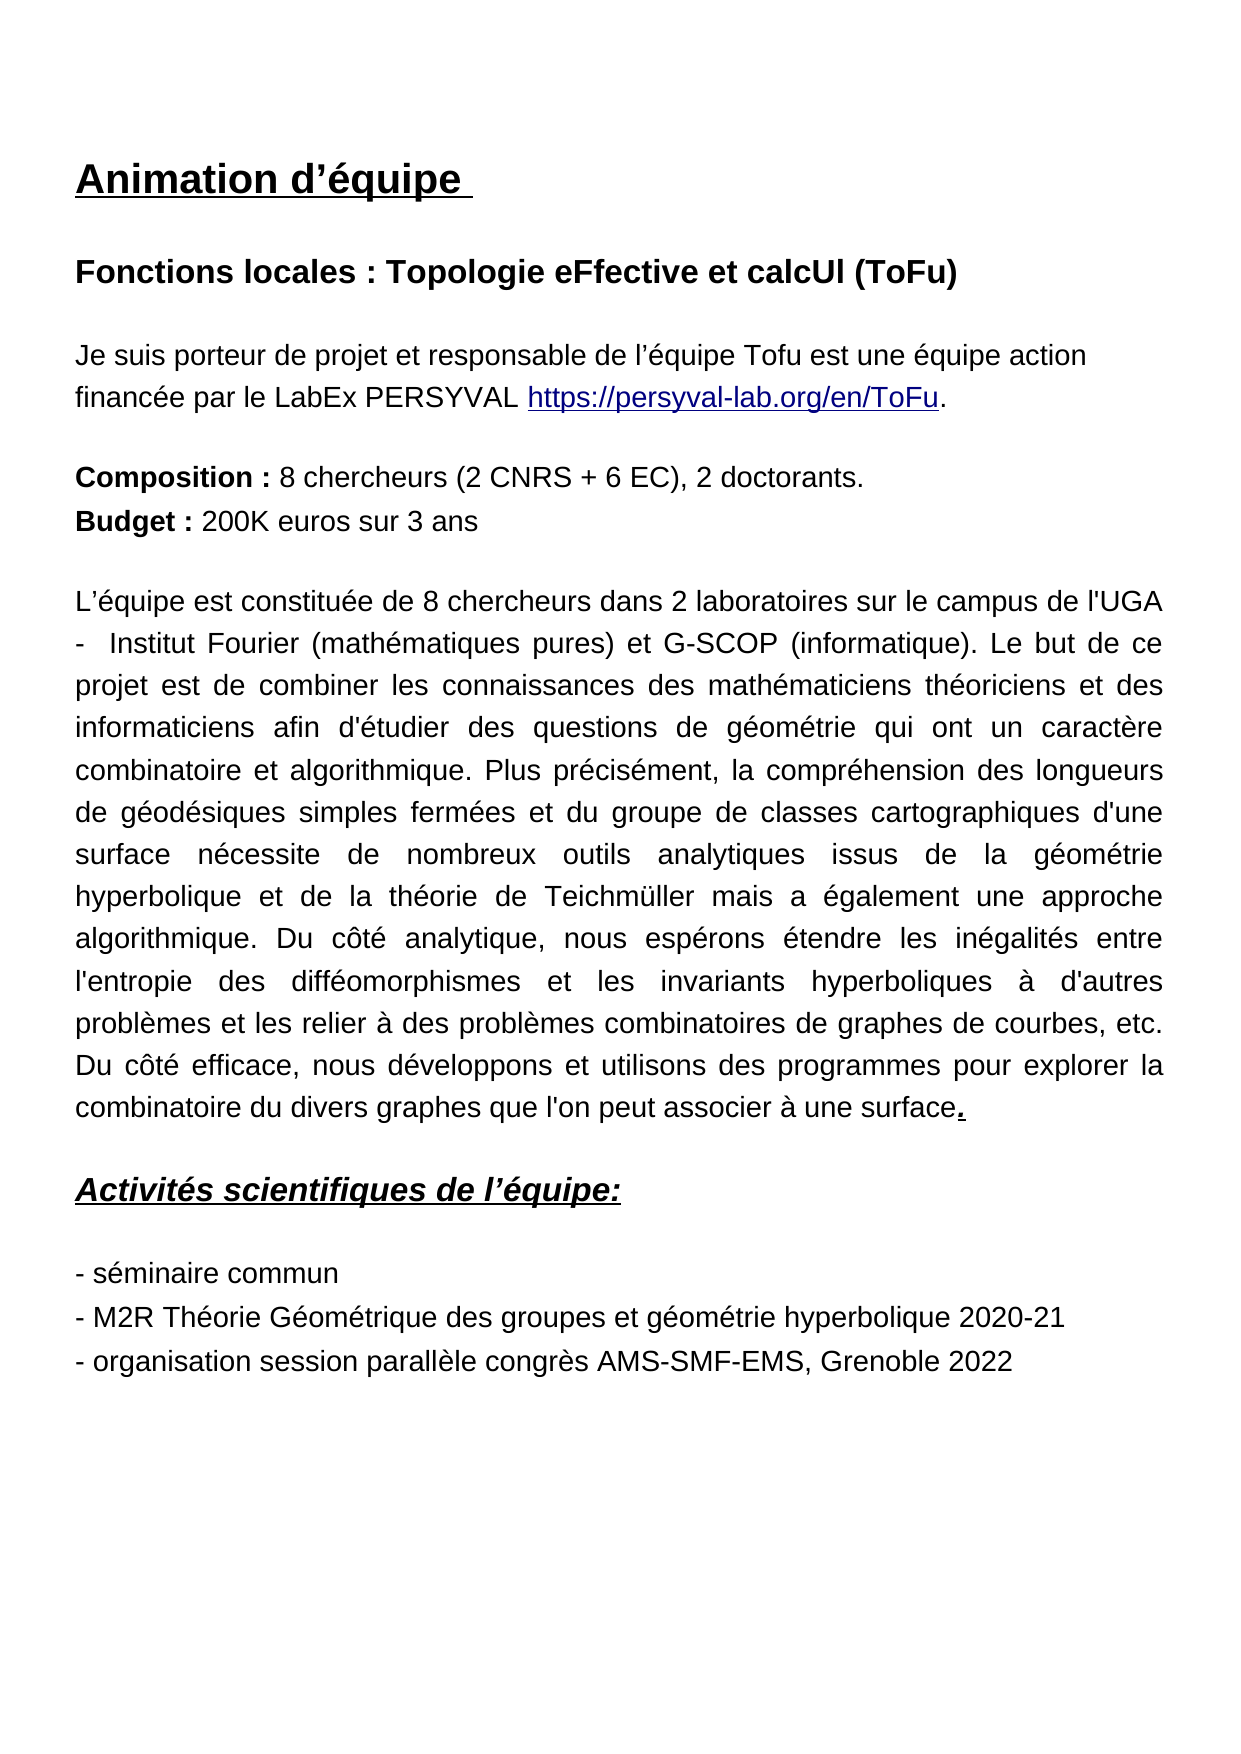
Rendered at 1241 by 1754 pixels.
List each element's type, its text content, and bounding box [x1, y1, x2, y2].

text - séminaire commun [75, 1256, 1165, 1289]
text Activités scientifiques de l’équipe: [75, 1170, 1165, 1208]
text Budget : 200K euros sur 3 ans [75, 504, 1165, 538]
text Je suis porteur de projet et responsable de l’équipe Tofu est une équipe action financée par le LabEx PERSYVAL https://persyval-lab.org/en/ToFu. [75, 338, 1165, 414]
text - M2R Théorie Géométrique des groupes et géométrie hyperbolique 2020-21 [75, 1300, 1165, 1333]
text L’équipe est constituée de 8 chercheurs dans 2 laboratoires sur le campus de l'UGA - Institut Fourier (mathématiques pures) et G-SCOP (informatique). Le but de ce projet est de combiner les connaissances des mathématiciens théoriciens et des informaticiens afin d'étudier des questions de géométrie qui ont un caractère combinatoire et algorithmique. Plus précisément, la compréhension des longueurs de géodésiques simples fermées et du groupe de classes cartographiques d'une surface nécessite de nombreux outils analytiques issus de la géométrie hyperbolique et de la théorie de Teichmüller mais a également une approche algorithmique. Du côté analytique, nous espérons étendre les inégalités entre l'entropie des difféomorphismes et les invariants hyperboliques à d'autres problèmes et les relier à des problèmes combinatoires de graphes de courbes, etc. Du côté efficace, nous développons et utilisons des programmes pour explorer la combinatoire du divers graphes que l'on peut associer à une surface. [75, 584, 1165, 1124]
text - organisation session parallèle congrès AMS-SMF-EMS, Grenoble 2022 [75, 1344, 1165, 1377]
text Fonctions locales : Topologie eFfective et calcUl (ToFu) [75, 252, 1165, 291]
text Animation d’équipe [75, 155, 1165, 203]
text Composition : 8 chercheurs (2 CNRS + 6 EC), 2 doctorants. [75, 460, 1165, 494]
